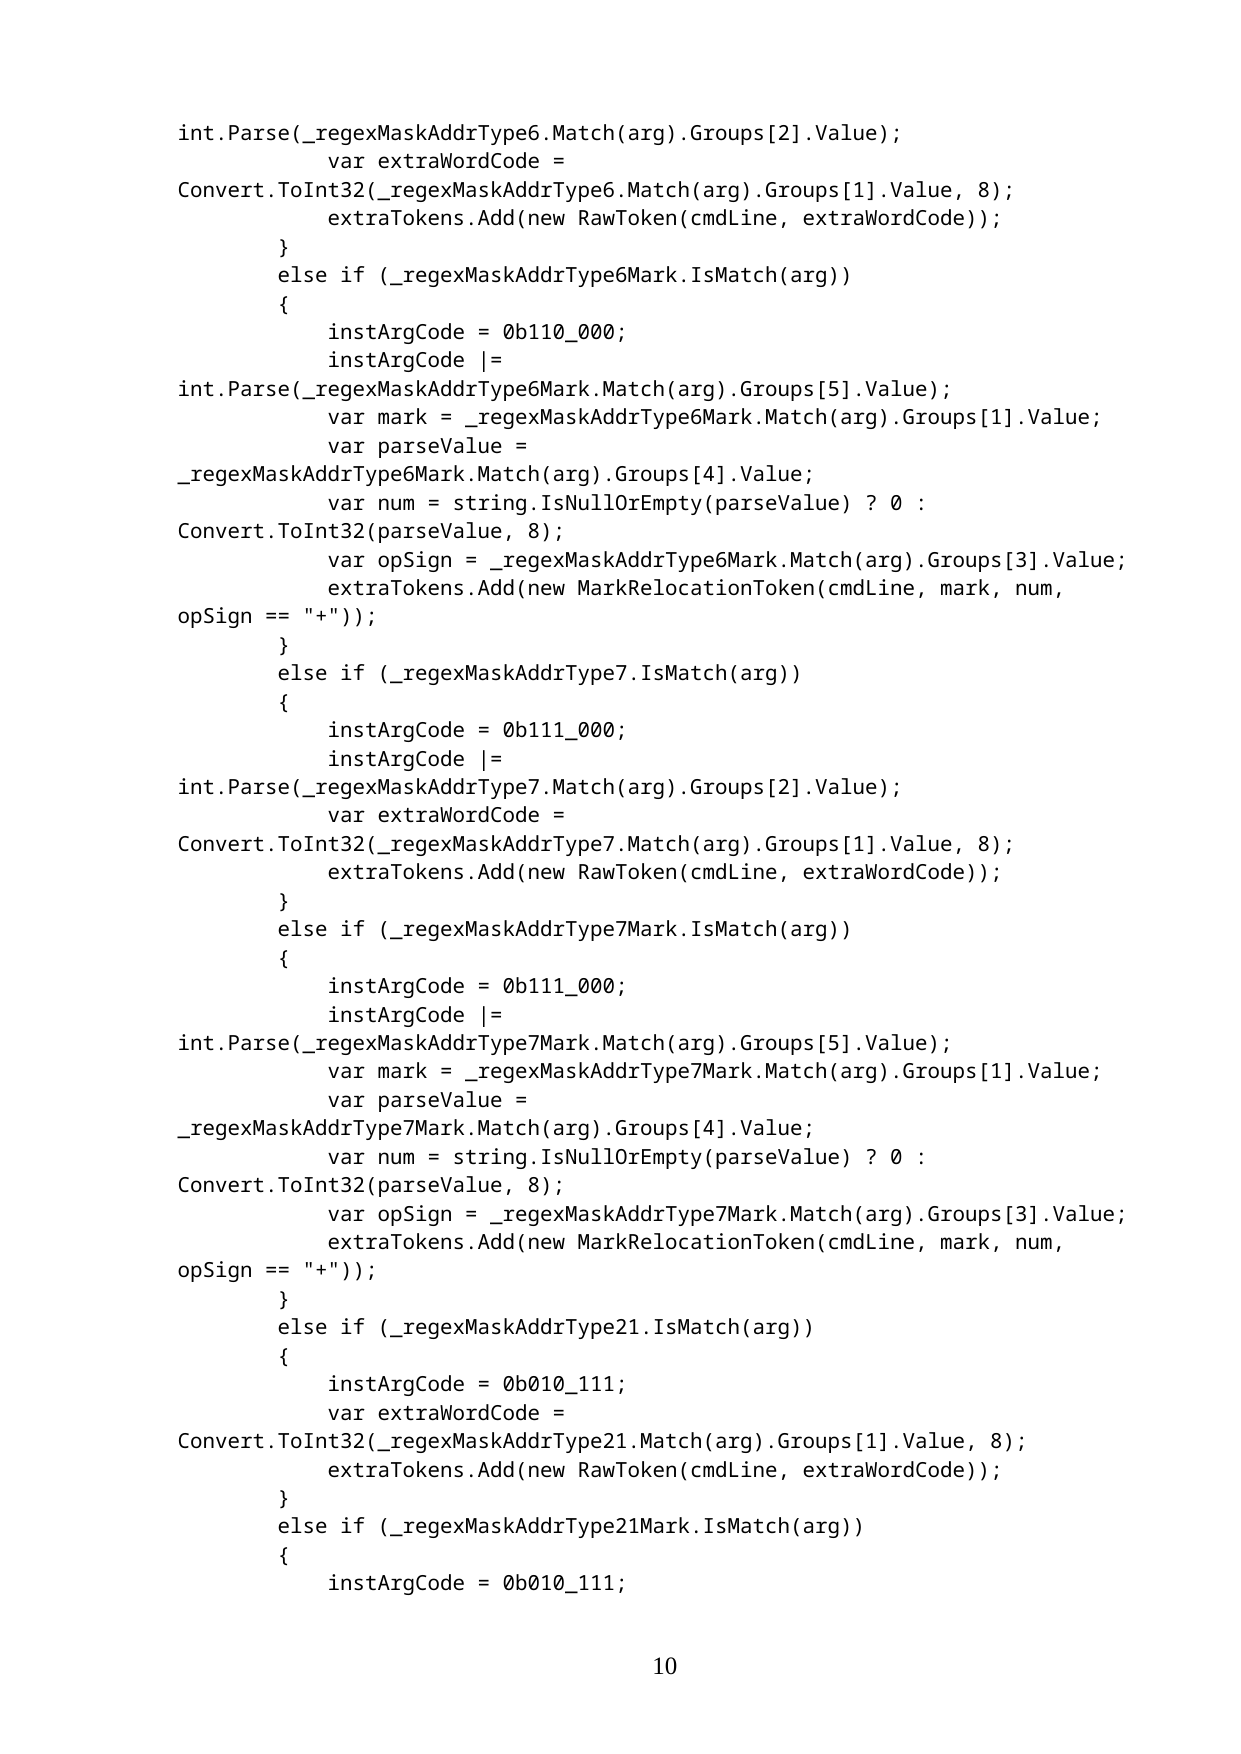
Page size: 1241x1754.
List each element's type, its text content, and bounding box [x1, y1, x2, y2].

table_header int.Parse(_regexMaskAddrType6.Match(arg).Groups[2].Value); var extraWordCode = Convert.ToInt32(_regexMaskAddrType6.Match(arg).Groups[1].Value, 8); extraTokens.Add(new RawToken(cmdLine, extraWordCode)); } else if (_regexMaskAddrType6Mark.IsMatch(arg)) { instArgCode = 0b110_000; instArgCode |= int.Parse(_regexMaskAddrType6Mark.Match(arg).Groups[5].Value); var mark = _regexMaskAddrType6Mark.Match(arg).Groups[1].Value; var parseValue = _regexMaskAddrType6Mark.Match(arg).Groups[4].Value; var num = string.IsNullOrEmpty(parseValue) ? 0 : Convert.ToInt32(parseValue, 8); var opSign = _regexMaskAddrType6Mark.Match(arg).Groups[3].Value; extraTokens.Add(new MarkRelocationToken(cmdLine, mark, num, opSign == "+")); } else if (_regexMaskAddrType7.IsMatch(arg)) { instArgCode = 0b111_000; instArgCode |= int.Parse(_regexMaskAddrType7.Match(arg).Groups[2].Value); var extraWordCode = Convert.ToInt32(_regexMaskAddrType7.Match(arg).Groups[1].Value, 8); extraTokens.Add(new RawToken(cmdLine, extraWordCode)); } else if (_regexMaskAddrType7Mark.IsMatch(arg)) { instArgCode = 0b111_000; instArgCode |= int.Parse(_regexMaskAddrType7Mark.Match(arg).Groups[5].Value); var mark = _regexMaskAddrType7Mark.Match(arg).Groups[1].Value; var parseValue = _regexMaskAddrType7Mark.Match(arg).Groups[4].Value; var num = string.IsNullOrEmpty(parseValue) ? 0 : Convert.ToInt32(parseValue, 8); var opSign = _regexMaskAddrType7Mark.Match(arg).Groups[3].Value; extraTokens.Add(new MarkRelocationToken(cmdLine, mark, num, opSign == "+")); } else if (_regexMaskAddrType21.IsMatch(arg)) { instArgCode = 0b010_111; var extraWordCode = Convert.ToInt32(_regexMaskAddrType21.Match(arg).Groups[1].Value, 8); extraTokens.Add(new RawToken(cmdLine, extraWordCode)); } else if (_regexMaskAddrType21Mark.IsMatch(arg)) { instArgCode = 0b010_111; [177, 118, 1152, 1597]
